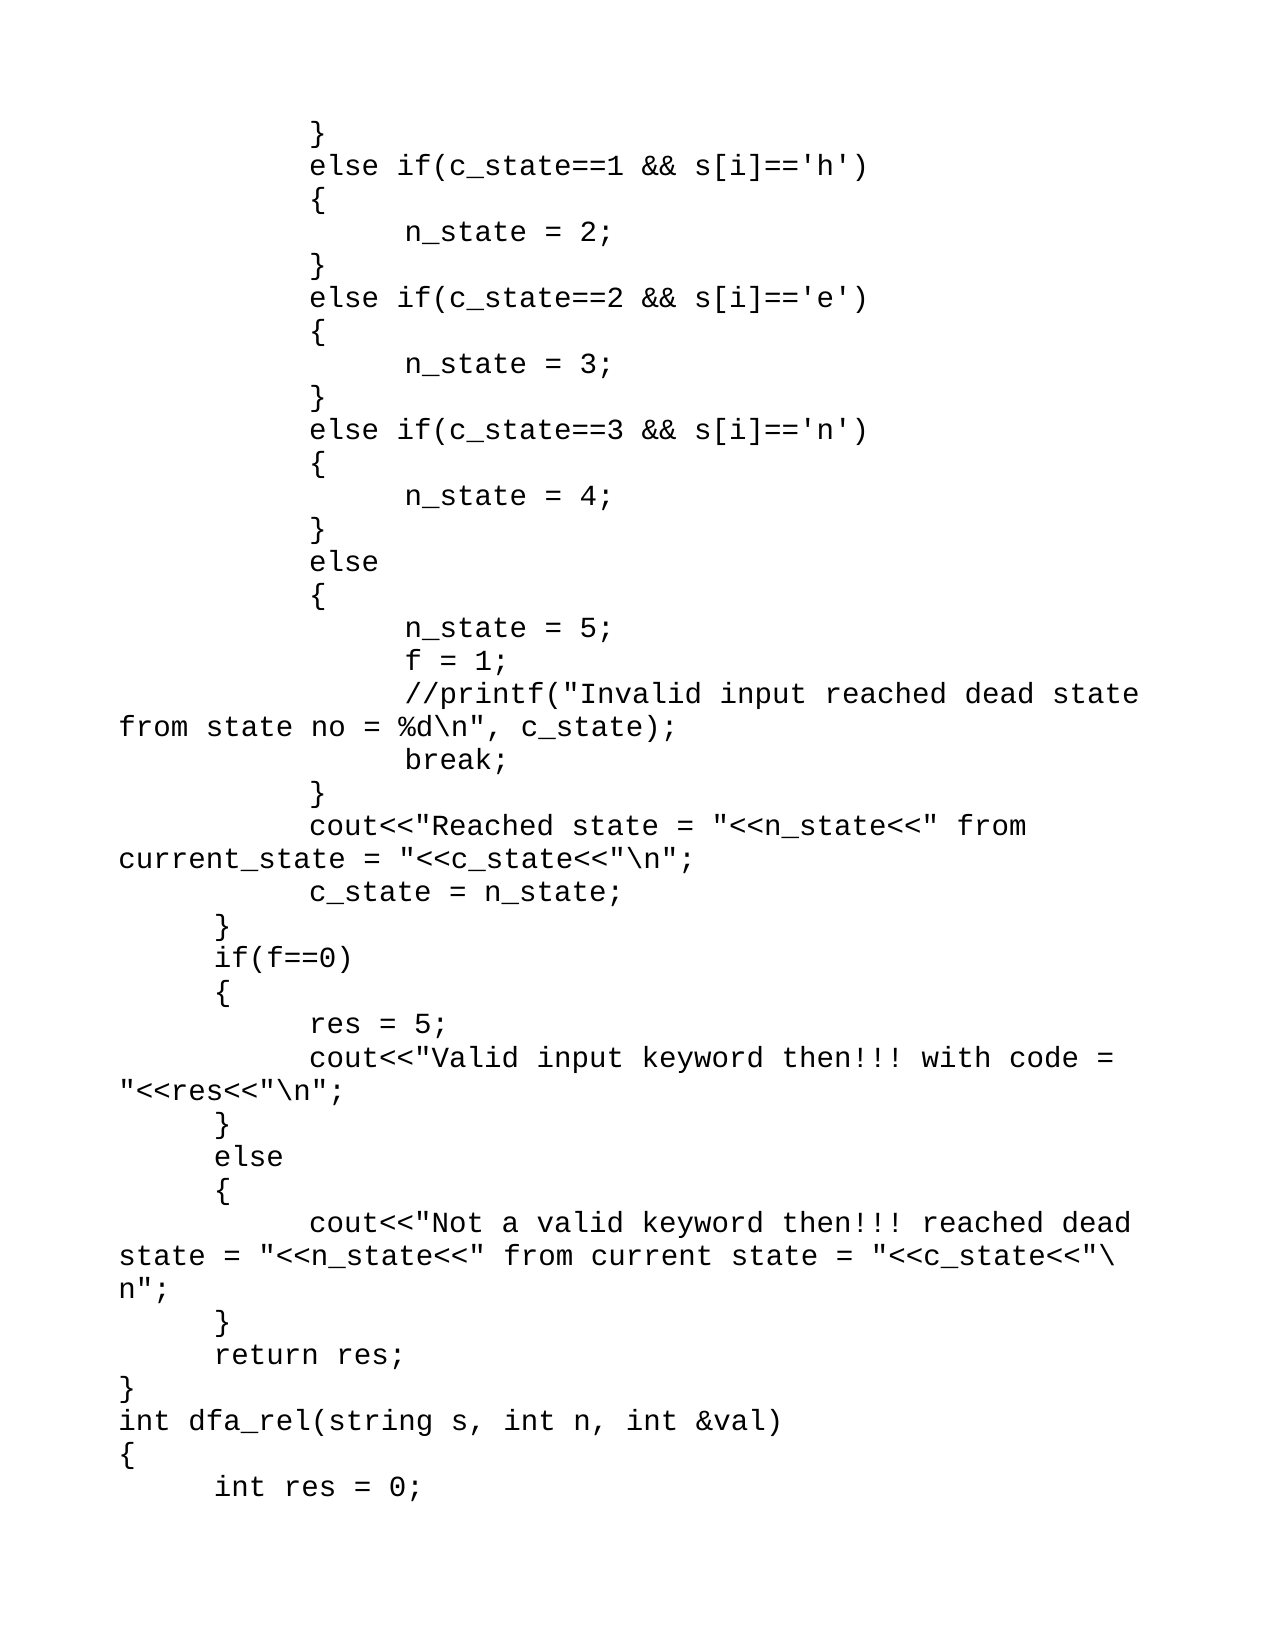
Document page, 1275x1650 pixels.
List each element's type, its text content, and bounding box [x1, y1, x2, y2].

text int dfa_rel(string s, int n, int &val) [118, 1406, 1157, 1439]
text c_state = n_state; [118, 878, 1157, 911]
text } [118, 778, 1157, 812]
text } [118, 250, 1157, 283]
text { [118, 1175, 1157, 1208]
text //printf("Invalid input reached dead state from state no = %d\n", c_state); [118, 679, 1157, 746]
text else if(c_state==1 && s[i]=='h') [118, 151, 1157, 184]
text } [118, 1307, 1157, 1340]
text else if(c_state==3 && s[i]=='n') [118, 415, 1157, 448]
text if(f==0) [118, 944, 1157, 977]
text n_state = 4; [118, 481, 1157, 514]
text { [118, 184, 1157, 217]
text n_state = 5; [118, 613, 1157, 646]
text else [118, 547, 1157, 580]
text else [118, 1142, 1157, 1175]
text return res; [118, 1340, 1157, 1373]
text cout<<"Reached state = "<<n_state<<" from current_state = "<<c_state<<"\n"; [118, 812, 1157, 878]
text res = 5; [118, 1010, 1157, 1043]
text } [118, 911, 1157, 944]
text int res = 0; [118, 1472, 1157, 1505]
text } [118, 1373, 1157, 1406]
text f = 1; [118, 646, 1157, 679]
text } [118, 1109, 1157, 1142]
text cout<<"Not a valid keyword then!!! reached dead state = "<<n_state<<" from current state = "<<c_state<<"\n"; [118, 1208, 1157, 1307]
text break; [118, 746, 1157, 778]
text { [118, 448, 1157, 481]
text n_state = 2; [118, 217, 1157, 250]
text } [118, 118, 1157, 151]
text n_state = 3; [118, 349, 1157, 382]
text { [118, 1439, 1157, 1472]
text } [118, 514, 1157, 547]
text { [118, 977, 1157, 1010]
text } [118, 382, 1157, 415]
text { [118, 580, 1157, 613]
text cout<<"Valid input keyword then!!! with code = "<<res<<"\n"; [118, 1043, 1157, 1109]
text { [118, 316, 1157, 349]
text else if(c_state==2 && s[i]=='e') [118, 283, 1157, 316]
